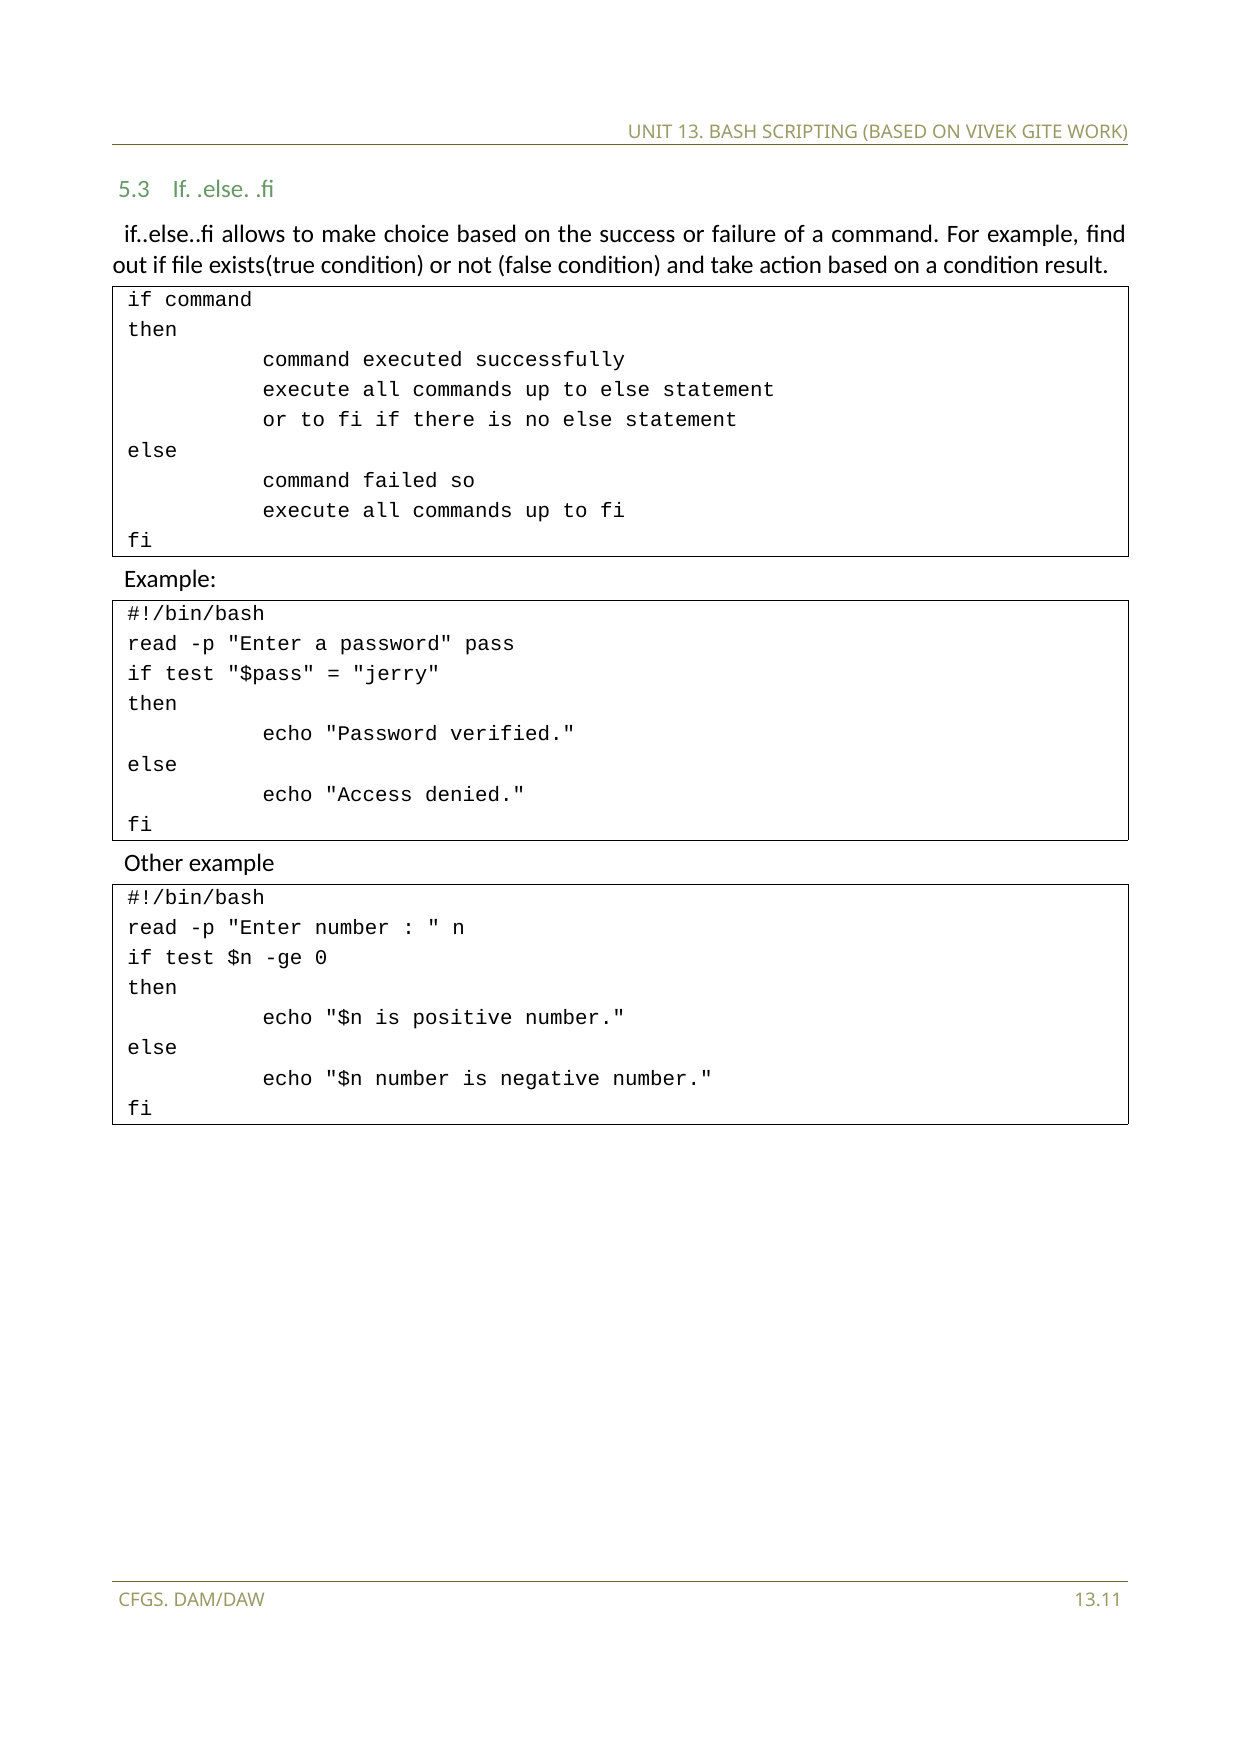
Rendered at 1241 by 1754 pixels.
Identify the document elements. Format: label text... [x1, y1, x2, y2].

text if test $n -ge 0 [113, 944, 1128, 971]
text fi [113, 527, 1128, 556]
text then [113, 316, 1128, 343]
text else [113, 751, 1128, 777]
text then [113, 690, 1128, 717]
text fi [113, 811, 1128, 840]
text or to fi if there is no else statement [113, 406, 1128, 433]
text if command [113, 287, 1128, 313]
text Other example [112, 847, 1128, 877]
text then [113, 974, 1128, 1001]
text execute all commands up to else statement [113, 376, 1128, 403]
text execute all commands up to fi [113, 497, 1128, 523]
text echo "Access denied." [113, 781, 1128, 807]
text else [113, 1034, 1128, 1061]
text #!/bin/bash [113, 601, 1128, 627]
text Example: [112, 563, 1128, 593]
text fi [113, 1094, 1128, 1124]
subtitle If. .else. .fi [112, 173, 1128, 204]
text if..else..fi allows to make choice based on the success or failure of a command. For example, find out if file exists(true condition) or not (false condition) and take action based on a condition result. [112, 218, 1128, 279]
text read -p "Enter number : " n [113, 914, 1128, 941]
text echo "$n number is negative number." [113, 1064, 1128, 1091]
text command executed successfully [113, 346, 1128, 373]
text echo "Password verified." [113, 720, 1128, 747]
text echo "$n is positive number." [113, 1004, 1128, 1031]
text if test "$pass" = "jerry" [113, 660, 1128, 687]
text else [113, 437, 1128, 463]
text read -p "Enter a password" pass [113, 630, 1128, 657]
text #!/bin/bash [113, 885, 1128, 911]
text command failed so [113, 467, 1128, 493]
